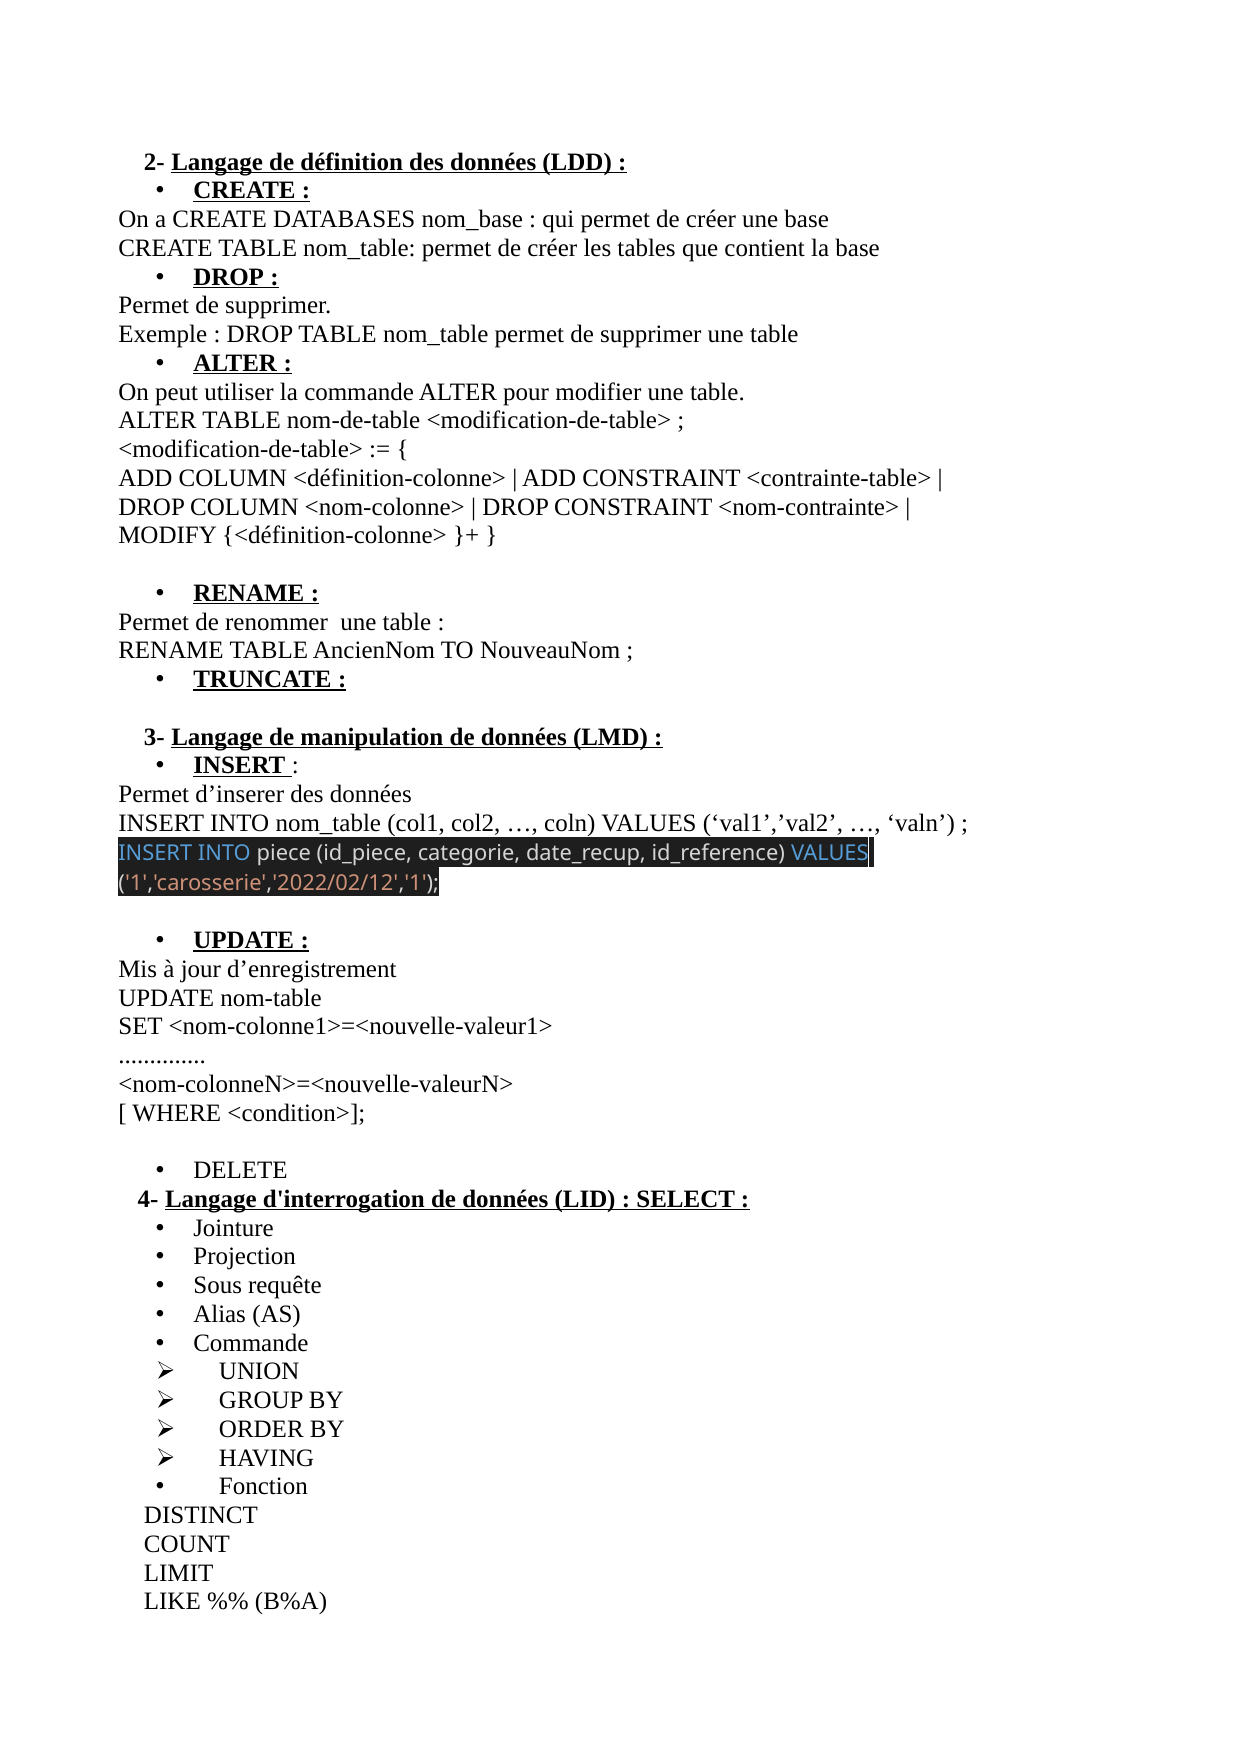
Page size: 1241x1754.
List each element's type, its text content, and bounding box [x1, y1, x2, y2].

list CREATE : [156, 176, 1122, 204]
text Permet d’inserer des données [118, 779, 1122, 808]
list TRUNCATE : [156, 664, 1122, 693]
list Alias (AS) [156, 1299, 1122, 1328]
list RENAME : [156, 578, 1122, 607]
text SET <nom-colonne1>=<nouvelle-valeur1> [118, 1011, 1122, 1040]
text On a CREATE DATABASES nom_base : qui permet de créer une base [118, 204, 1122, 233]
text Permet de supprimer. [118, 291, 1122, 319]
text Mis à jour d’enregistrement [118, 954, 1122, 983]
list Projection [156, 1241, 1122, 1270]
text ADD COLUMN <définition-colonne> | ADD CONSTRAINT <contrainte-table> | [118, 463, 1122, 492]
text  3- Langage de manipulation de données (LMD) : [118, 722, 1122, 751]
text ALTER TABLE nom-de-table <modification-de-table> ; [118, 406, 1122, 434]
list  Fonction [156, 1471, 1122, 1500]
list DELETE [156, 1155, 1122, 1184]
text Permet de renommer une table : [118, 607, 1122, 636]
list Commande [156, 1328, 1122, 1356]
list  HAVING [156, 1443, 1122, 1471]
text DROP COLUMN <nom-colonne> | DROP CONSTRAINT <nom-contrainte> | [118, 492, 1122, 521]
text INSERT INTO nom_table (col1, col2, …, coln) VALUES (‘val1’,’val2’, …, ‘valn’) ; [118, 808, 1122, 837]
text INSERT INTO piece (id_piece, categorie, date_recup, id_reference) VALUES ('1','carosserie','2022/02/12','1'); [118, 837, 1122, 896]
list  ORDER BY [156, 1414, 1122, 1443]
text  LIKE %% (B%A) [118, 1586, 1122, 1615]
text  LIMIT [118, 1558, 1122, 1586]
text  COUNT [118, 1529, 1122, 1558]
text 4- Langage d'interrogation de données (LID) : SELECT : [118, 1184, 1122, 1213]
text <nom-colonneN>=<nouvelle-valeurN> [118, 1069, 1122, 1098]
text  DISTINCT [118, 1500, 1122, 1529]
text .............. [118, 1040, 1122, 1069]
text MODIFY {<définition-colonne> }+ } [118, 521, 1122, 549]
list Jointure [156, 1213, 1122, 1241]
text CREATE TABLE nom_table: permet de créer les tables que contient la base [118, 233, 1122, 262]
text RENAME TABLE AncienNom TO NouveauNom ; [118, 636, 1122, 664]
list ALTER : [156, 348, 1122, 377]
text Exemple : DROP TABLE nom_table permet de supprimer une table [118, 319, 1122, 348]
list Sous requête [156, 1270, 1122, 1299]
list INSERT : [156, 751, 1122, 779]
list DROP : [156, 262, 1122, 291]
list  UNION [156, 1356, 1122, 1385]
list  GROUP BY [156, 1385, 1122, 1414]
list UPDATE : [156, 925, 1122, 954]
text [ WHERE <condition>]; [118, 1098, 1122, 1126]
text UPDATE nom-table [118, 983, 1122, 1011]
text <modification-de-table> := { [118, 434, 1122, 463]
text On peut utiliser la commande ALTER pour modifier une table. [118, 377, 1122, 406]
text  2- Langage de définition des données (LDD) : [118, 147, 1122, 176]
